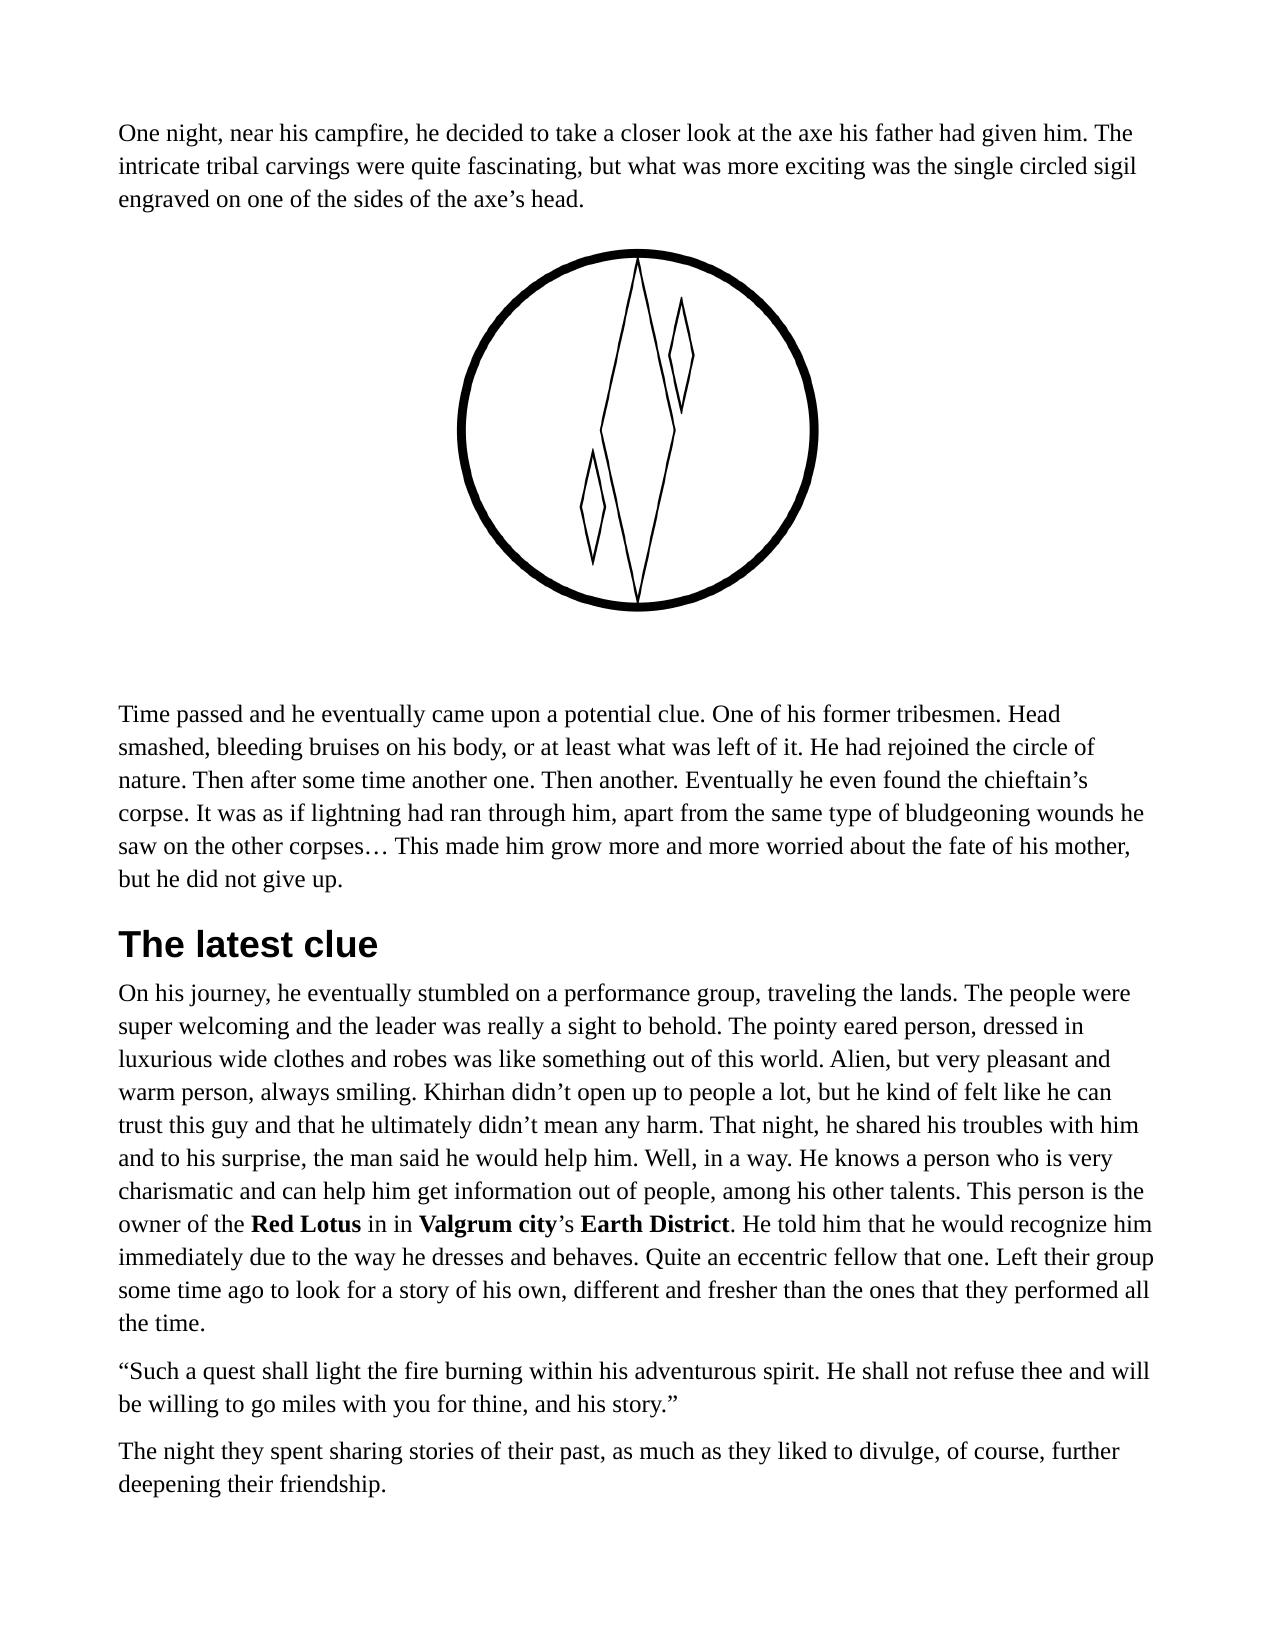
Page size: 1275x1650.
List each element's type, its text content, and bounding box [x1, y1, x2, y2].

picture [439, 231, 836, 629]
text The night they spent sharing stories of their past, as much as they liked to divulge, of course, further deepening their friendship. [118, 1436, 1157, 1498]
text One night, near his campfire, he decided to take a closer look at the axe his father had given him. The intricate tribal carvings were quite fascinating, but what was more exciting was the single circled sigil engraved on one of the sides of the axe’s head. [118, 118, 1157, 213]
text “Such a quest shall light the fire burning within his adventurous spirit. He shall not refuse thee and will be willing to go miles with you for thine, and his story.” [118, 1356, 1157, 1418]
subtitle The latest clue [118, 922, 1157, 966]
text On his journey, he eventually stumbled on a performance group, traveling the lands. The people were super welcoming and the leader was really a sight to behold. The pointy eared person, dressed in luxurious wide clothes and robes was like something out of this world. Alien, but very pleasant and warm person, always smiling. Khirhan didn’t open up to people a lot, but he kind of felt like he can trust this guy and that he ultimately didn’t mean any harm. That night, he shared his troubles with him and to his surprise, the man said he would help him. Well, in a way. He knows a person who is very charismatic and can help him get information out of people, among his other talents. This person is the owner of the Red Lotus in in Valgrum city’s Earth District. He told him that he would recognize him immediately due to the way he dresses and behaves. Quite an eccentric fellow that one. Left their group some time ago to look for a story of his own, different and fresher than the ones that they performed all the time. [118, 978, 1157, 1337]
text Time passed and he eventually came upon a potential clue. One of his former tribesmen. Head smashed, bleeding bruises on his body, or at least what was left of it. He had rejoined the circle of nature. Then after some time another one. Then another. Eventually he even found the chieftain’s corpse. It was as if lightning had ran through him, apart from the same type of bludgeoning wounds he saw on the other corpses… This made him grow more and more worried about the fate of his mother, but he did not give up. [118, 699, 1157, 893]
